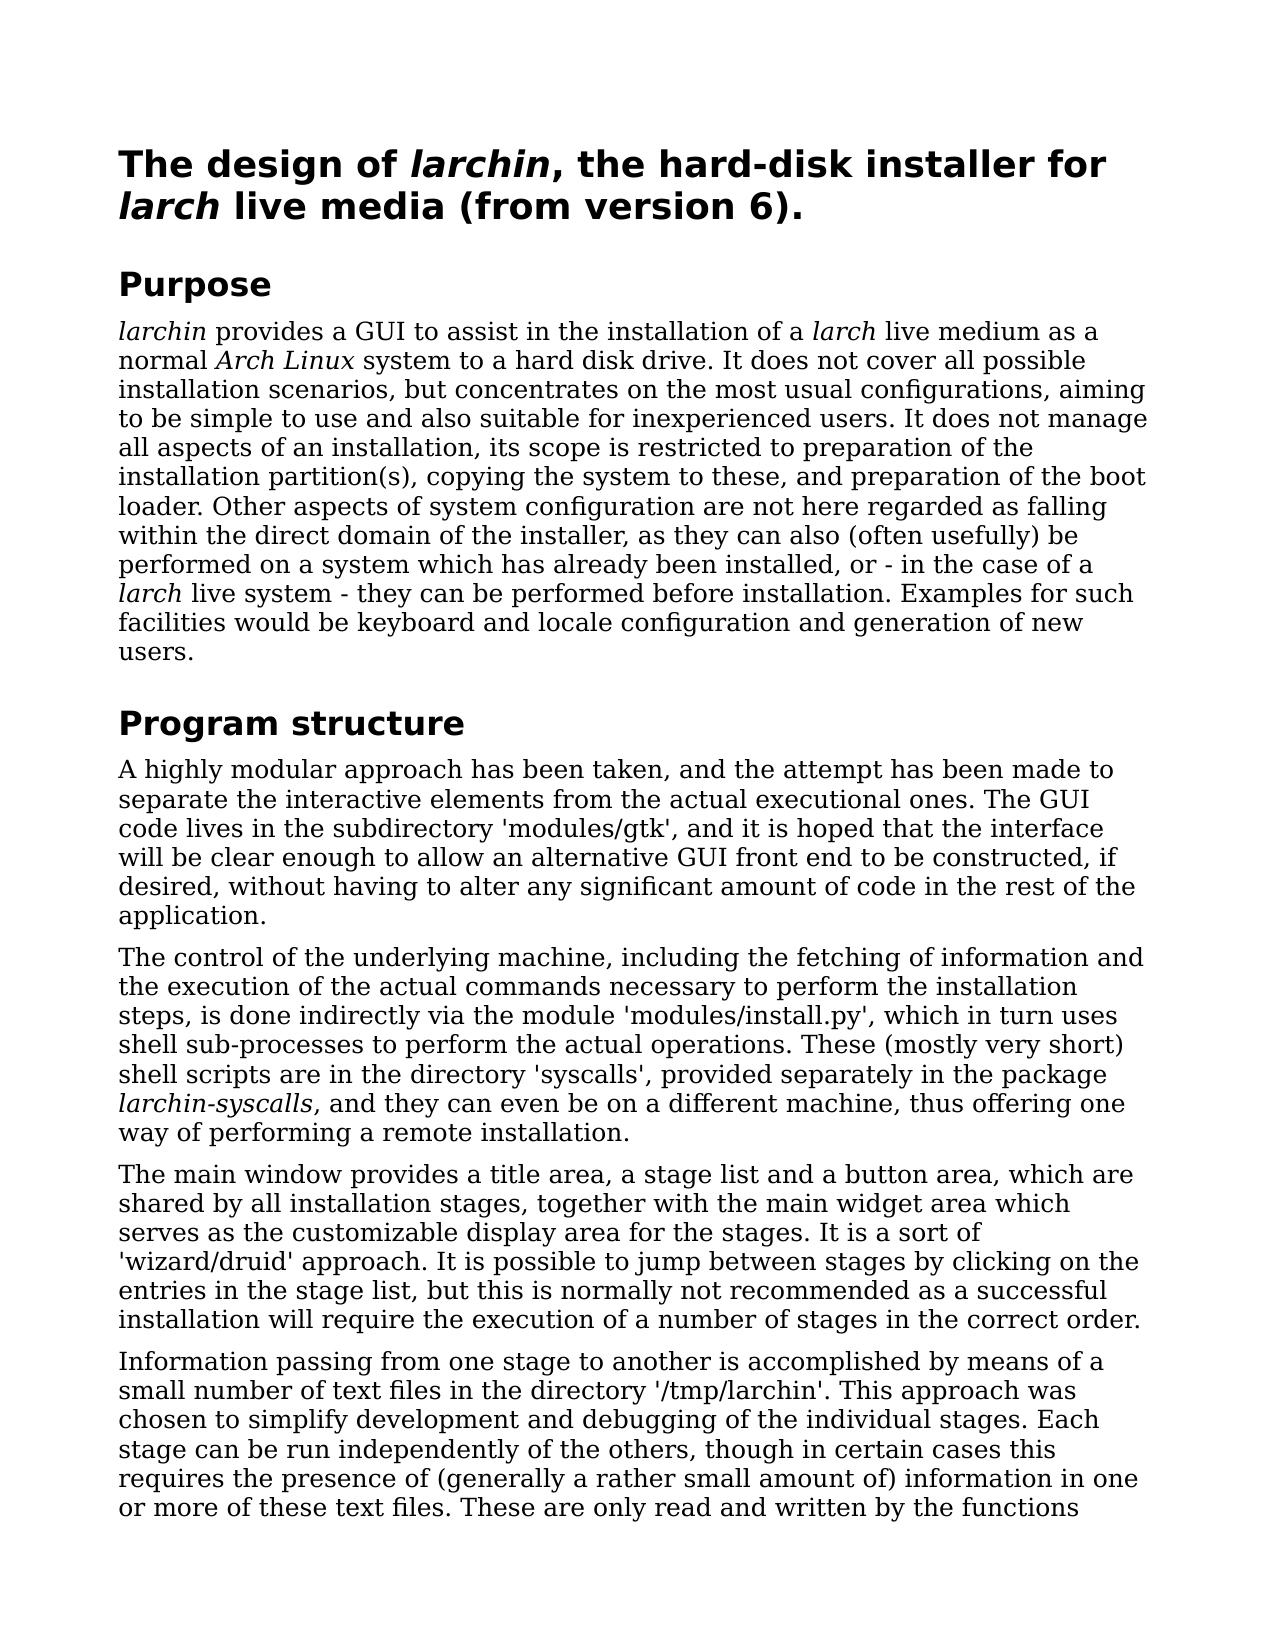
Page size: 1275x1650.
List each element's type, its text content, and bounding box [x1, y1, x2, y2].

text larchin provides a GUI to assist in the installation of a larch live medium as a normal Arch Linux system to a hard disk drive. It does not cover all possible installation scenarios, but concentrates on the most usual configurations, aiming to be simple to use and also suitable for inexperienced users. It does not manage all aspects of an installation, its scope is restricted to preparation of the installation partition(s), copying the system to these, and preparation of the boot loader. Other aspects of system configuration are not here regarded as falling within the direct domain of the installer, as they can also (often usefully) be performed on a system which has already been installed, or - in the case of a larch live system - they can be performed before installation. Examples for such facilities would be keyboard and locale configuration and generation of new users. [118, 317, 1157, 667]
text The main window provides a title area, a stage list and a button area, which are shared by all installation stages, together with the main widget area which serves as the customizable display area for the stages. It is a sort of 'wizard/druid' approach. It is possible to jump between stages by clicking on the entries in the stage list, but this is normally not recommended as a successful installation will require the execution of a number of stages in the correct order. [118, 1160, 1157, 1335]
subtitle The design of larchin, the hard-disk installer for larch live media (from version 6). [118, 143, 1157, 228]
subtitle Purpose [118, 265, 1157, 304]
text Information passing from one stage to another is accomplished by means of a small number of text files in the directory '/tmp/larchin'. This approach was chosen to simplify development and debugging of the individual stages. Each stage can be run independently of the others, though in certain cases this requires the presence of (generally a rather small amount of) information in one or more of these text files. These are only read and written by the functions [118, 1347, 1157, 1522]
text A highly modular approach has been taken, and the attempt has been made to separate the interactive elements from the actual executional ones. The GUI code lives in the subdirectory 'modules/gtk', and it is hoped that the interface will be clear enough to allow an alternative GUI front end to be constructed, if desired, without having to alter any significant amount of code in the rest of the application. [118, 756, 1157, 931]
subtitle Program structure [118, 704, 1157, 743]
text The control of the underlying machine, including the fetching of information and the execution of the actual commands necessary to perform the installation steps, is done indirectly via the module 'modules/install.py', which in turn uses shell sub-processes to perform the actual operations. These (mostly very short) shell scripts are in the directory 'syscalls', provided separately in the package larchin-syscalls, and they can even be on a different machine, thus offering one way of performing a remote installation. [118, 943, 1157, 1147]
